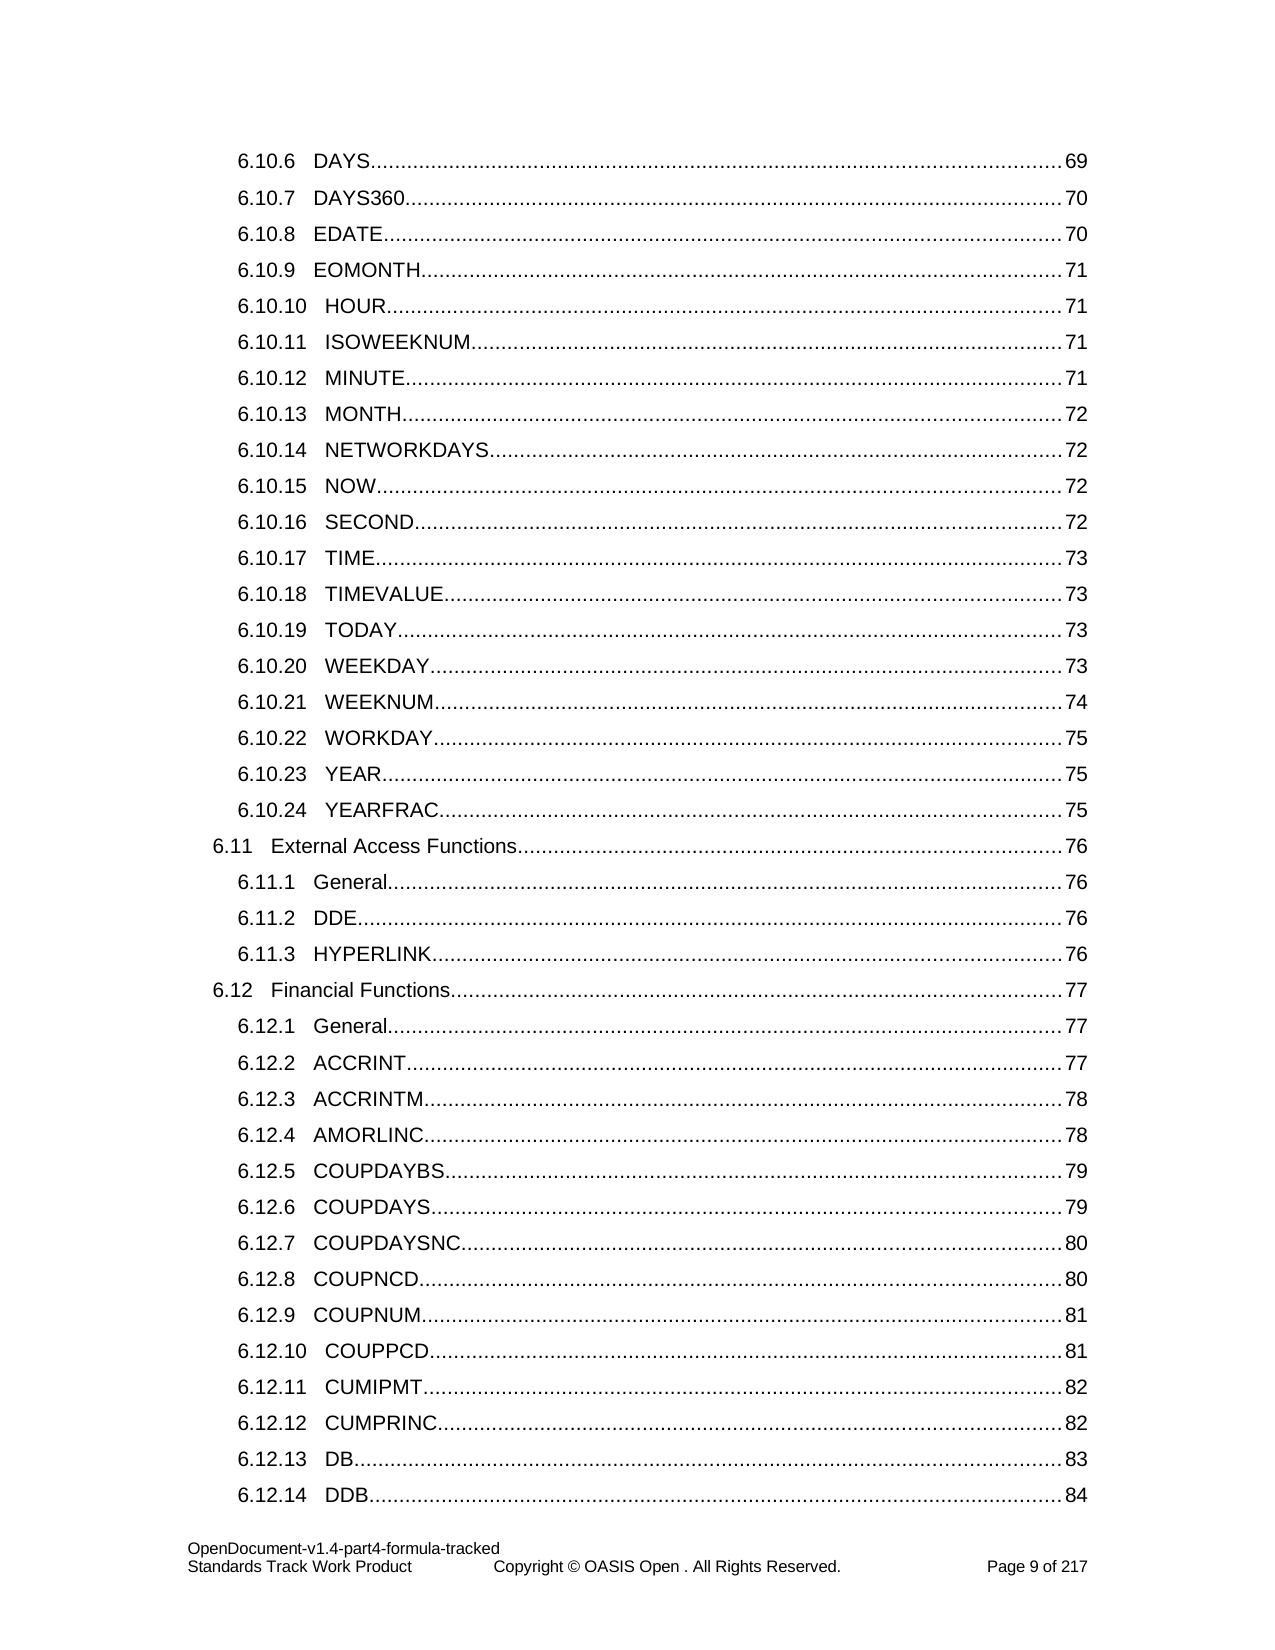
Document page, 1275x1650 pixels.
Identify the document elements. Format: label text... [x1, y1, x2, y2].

text 6.10.16 SECOND 72 [237, 510, 1088, 534]
text 6.10.8 EDATE 70 [237, 222, 1088, 246]
text 6.10.18 TIMEVALUE 73 [237, 582, 1088, 606]
text 6.12.7 COUPDAYSNC 80 [237, 1231, 1088, 1255]
text 6.10.20 WEEKDAY 73 [237, 654, 1088, 678]
text 6.12.12 CUMPRINC 82 [237, 1411, 1088, 1435]
text 6.12.4 AMORLINC 78 [237, 1123, 1088, 1147]
text 6.12.5 COUPDAYBS 79 [237, 1159, 1088, 1183]
text 6.11.2 DDE 76 [237, 907, 1088, 930]
text 6.11 External Access Functions 76 [212, 835, 1088, 858]
text 6.10.14 NETWORKDAYS 72 [237, 438, 1088, 462]
text 6.12 Financial Functions 77 [212, 979, 1088, 1002]
text 6.12.2 ACCRINT 77 [237, 1051, 1088, 1074]
text 6.12.9 COUPNUM 81 [237, 1303, 1088, 1327]
text 6.10.19 TODAY 73 [237, 618, 1088, 642]
text 6.10.10 HOUR 71 [237, 294, 1088, 318]
text 6.10.17 TIME 73 [237, 546, 1088, 570]
text 6.12.3 ACCRINTM 78 [237, 1087, 1088, 1111]
text 6.12.8 COUPNCD 80 [237, 1267, 1088, 1291]
text 6.10.15 NOW 72 [237, 474, 1088, 498]
text 6.12.10 COUPPCD 81 [237, 1339, 1088, 1363]
text 6.11.3 HYPERLINK 76 [237, 943, 1088, 966]
text 6.10.12 MINUTE 71 [237, 366, 1088, 390]
text 6.10.13 MONTH 72 [237, 402, 1088, 426]
text 6.10.23 YEAR 75 [237, 763, 1088, 786]
text 6.12.6 COUPDAYS 79 [237, 1195, 1088, 1219]
text 6.10.22 WORKDAY 75 [237, 727, 1088, 750]
text 6.10.11 ISOWEEKNUM 71 [237, 330, 1088, 354]
text 6.12.11 CUMIPMT 82 [237, 1375, 1088, 1399]
text 6.10.7 DAYS360 70 [237, 186, 1088, 209]
text 6.12.14 DDB 84 [237, 1483, 1088, 1507]
text 6.10.6 DAYS 69 [237, 150, 1088, 173]
text 6.10.21 WEEKNUM 74 [237, 691, 1088, 714]
text 6.12.13 DB 83 [237, 1447, 1088, 1471]
text 6.12.1 General 77 [237, 1015, 1088, 1038]
text 6.10.24 YEARFRAC 75 [237, 799, 1088, 822]
text 6.10.9 EOMONTH 71 [237, 258, 1088, 282]
text 6.11.1 General 76 [237, 871, 1088, 894]
